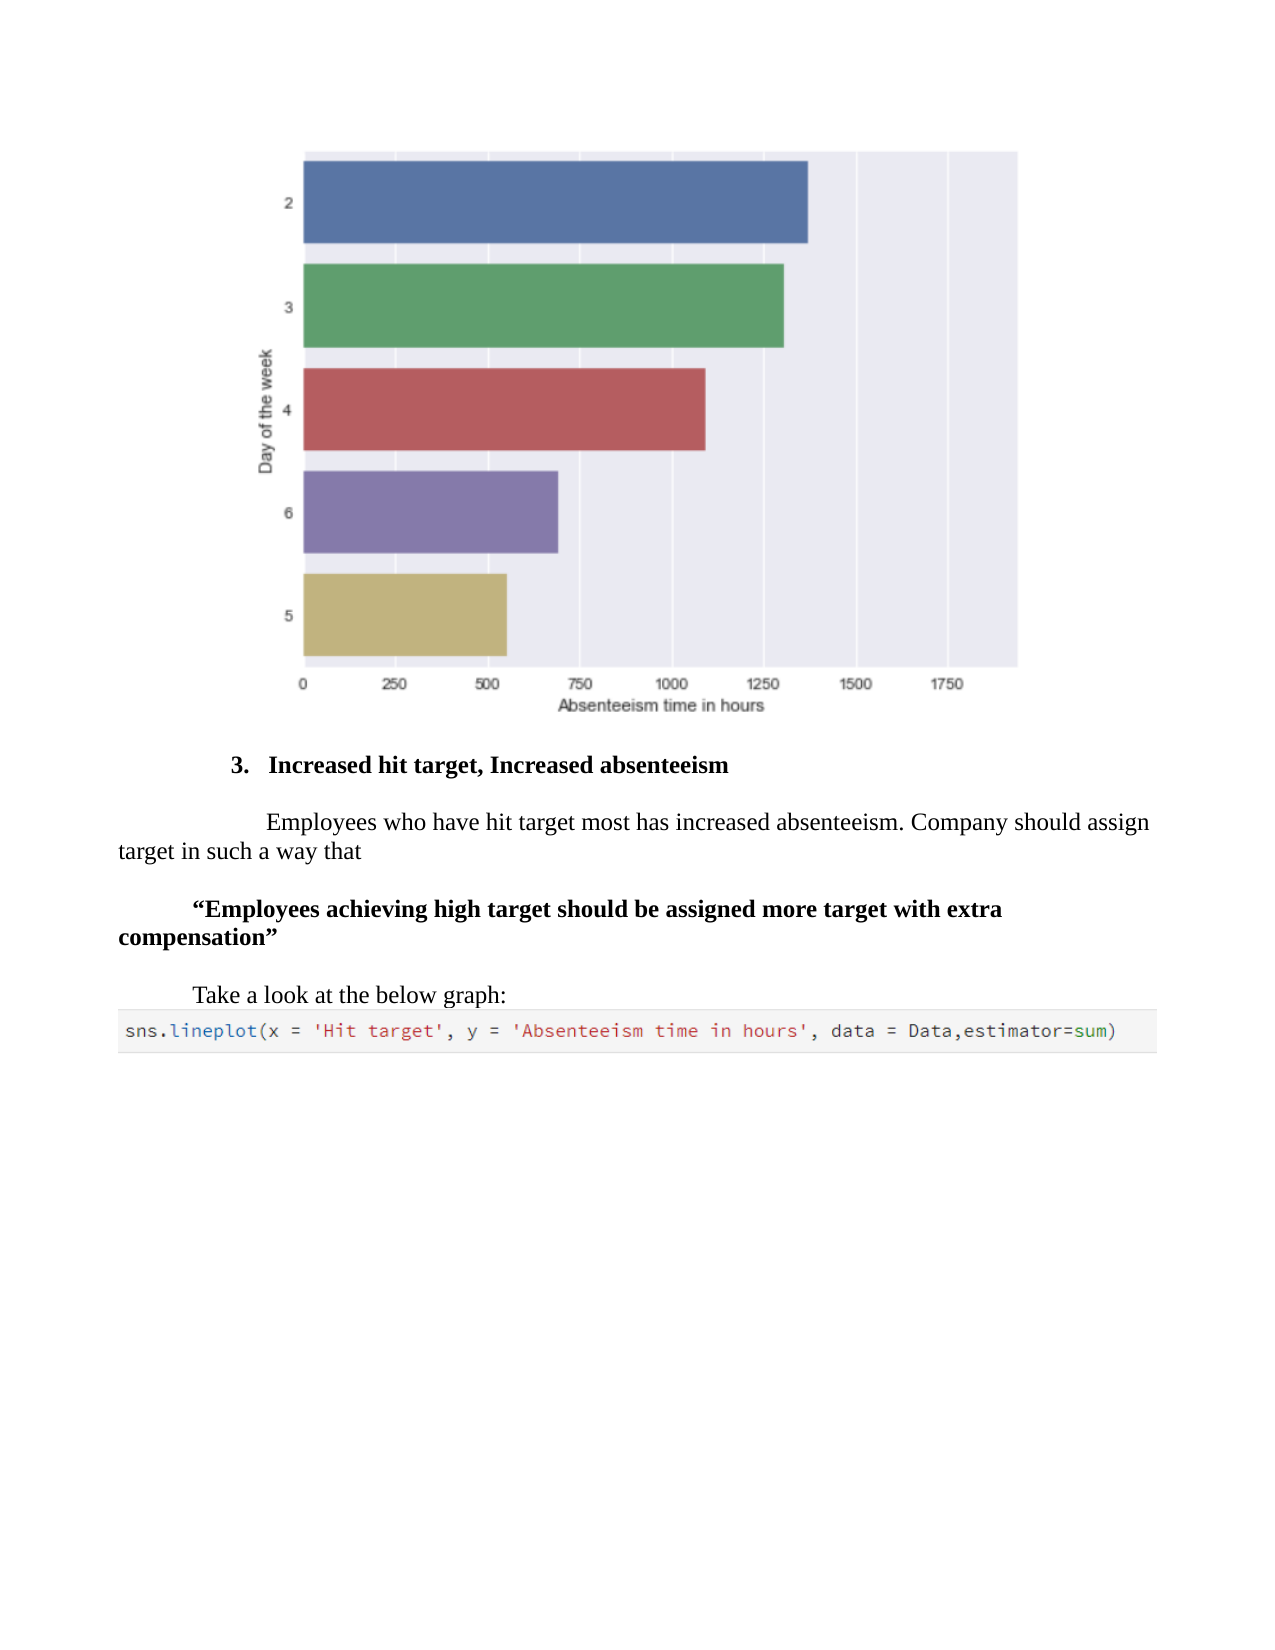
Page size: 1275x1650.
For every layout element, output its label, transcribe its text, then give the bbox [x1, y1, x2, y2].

text “Employees achieving high target should be assigned more target with extra compensation” [118, 894, 1157, 951]
text Employees who have hit target most has increased absenteeism. Company should assign target in such a way that [118, 807, 1157, 865]
text Take a look at the below graph: [118, 980, 1157, 1008]
picture [257, 128, 1047, 722]
picture [118, 1008, 1157, 1059]
list Increased hit target, Increased absenteeism [231, 750, 1157, 779]
